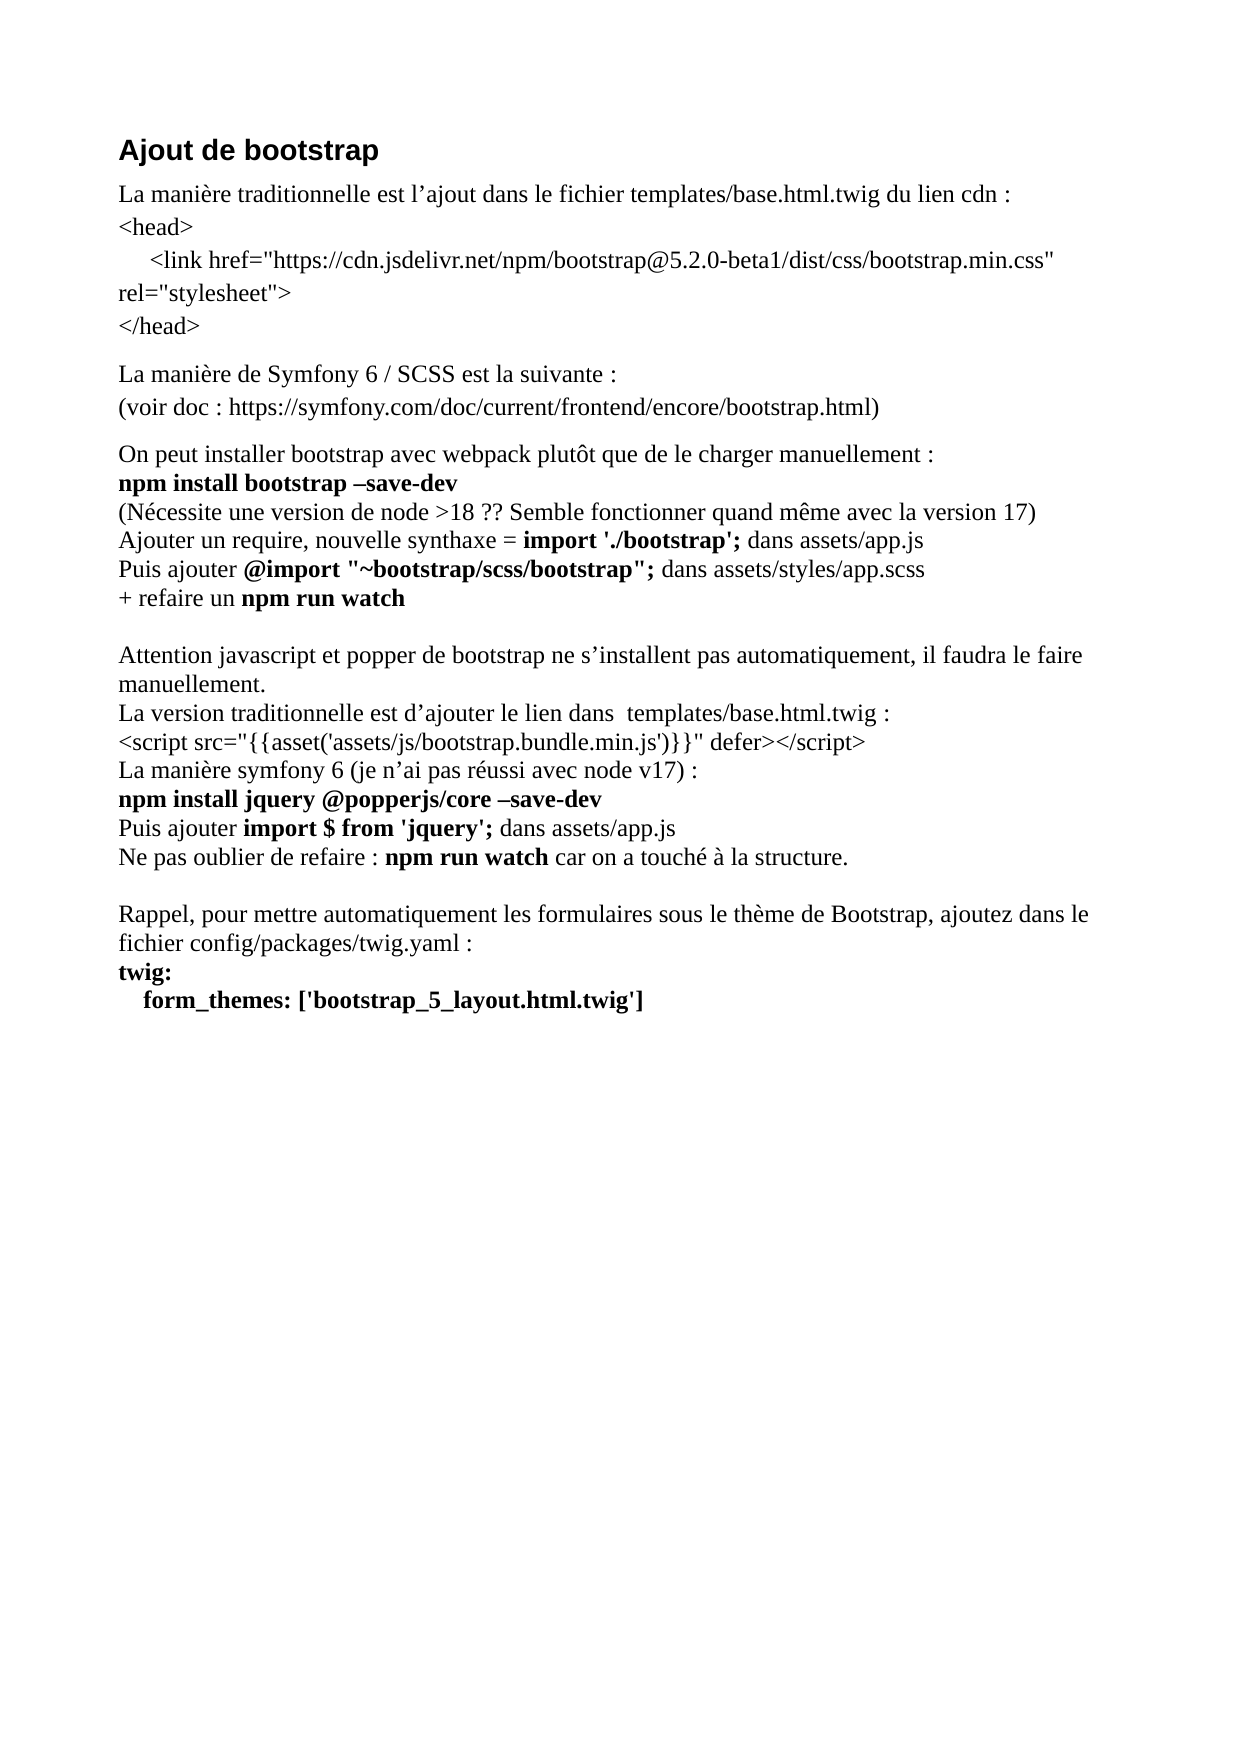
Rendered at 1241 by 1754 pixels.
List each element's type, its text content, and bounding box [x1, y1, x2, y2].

text La manière traditionnelle est l’ajout dans le fichier templates/base.html.twig du lien cdn : <head> <link href="https://cdn.jsdelivr.net/npm/bootstrap@5.2.0-beta1/dist/css/bootstrap.min.css" rel="stylesheet"> </head> [118, 179, 1122, 340]
text La manière de Symfony 6 / SCSS est la suivante : (voir doc : https://symfony.com/doc/current/frontend/encore/bootstrap.html) [118, 359, 1122, 420]
subtitle Ajout de bootstrap [118, 133, 1122, 166]
text Attention javascript et popper de bootstrap ne s’installent pas automatiquement, il faudra le faire manuellement. [118, 641, 1122, 698]
text On peut installer bootstrap avec webpack plutôt que de le charger manuellement : npm install bootstrap –save-dev (Nécessite une version de node >18 ?? Semble fonctionner quand même avec la version 17) Ajouter un require, nouvelle synthaxe = import './bootstrap'; dans assets/app.js Puis ajouter @import "~bootstrap/scss/bootstrap"; dans assets/styles/app.scss + refaire un npm run watch [118, 439, 1122, 612]
text La manière symfony 6 (je n’ai pas réussi avec node v17) : npm install jquery @popperjs/core –save-dev Puis ajouter import $ from 'jquery'; dans assets/app.js Ne pas oublier de refaire : npm run watch car on a touché à la structure. [118, 756, 1122, 871]
text La version traditionnelle est d’ajouter le lien dans templates/base.html.twig : <script src="{{asset('assets/js/bootstrap.bundle.min.js')}}" defer></script> [118, 698, 1122, 756]
text Rappel, pour mettre automatiquement les formulaires sous le thème de Bootstrap, ajoutez dans le fichier config/packages/twig.yaml : twig: form_themes: ['bootstrap_5_layout.html.twig'] [118, 899, 1122, 1014]
